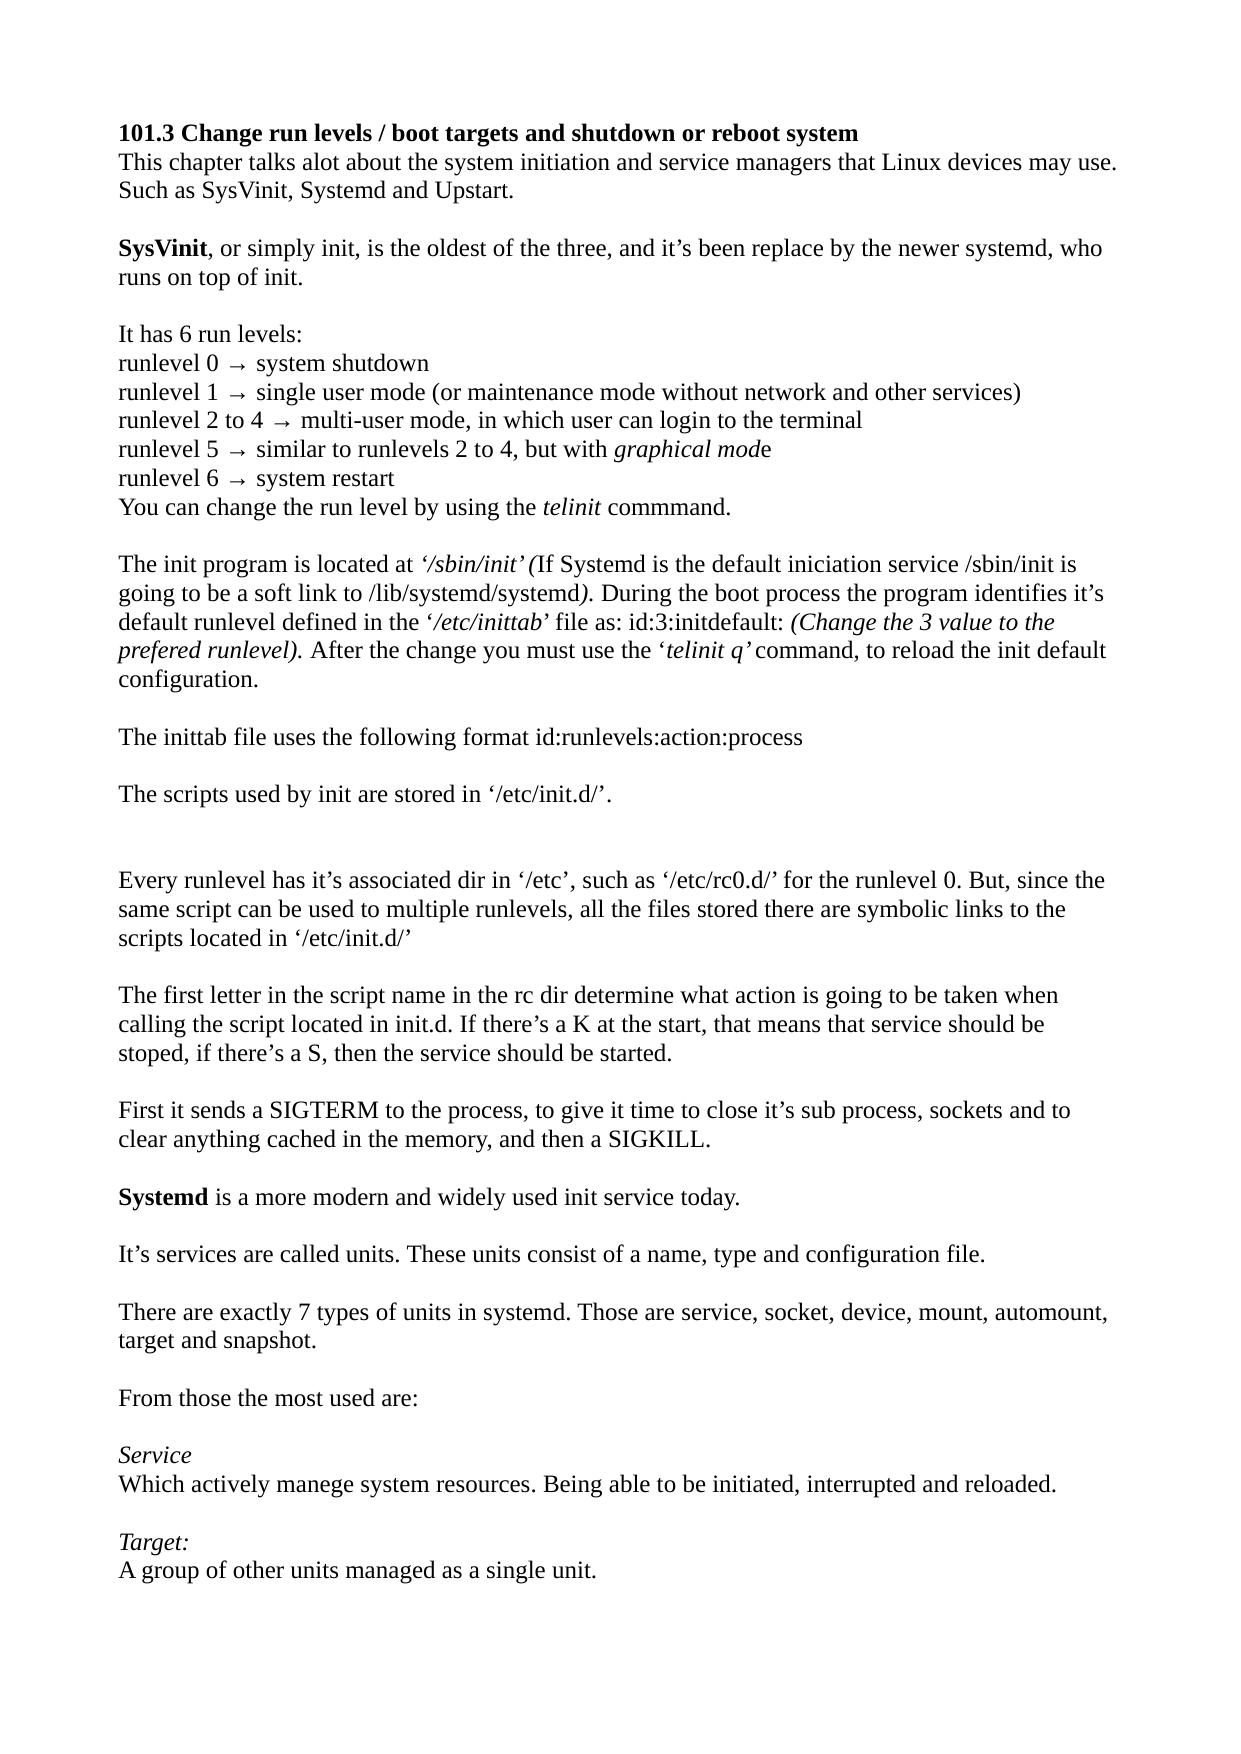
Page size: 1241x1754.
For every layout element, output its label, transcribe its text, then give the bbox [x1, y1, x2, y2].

text runlevel 1 → single user mode (or maintenance mode without network and other services) [118, 377, 1122, 406]
text Systemd is a more modern and widely used init service today. [118, 1182, 1122, 1211]
text The inittab file uses the following format id:runlevels:action:process [118, 722, 1122, 751]
text Which actively manege system resources. Being able to be initiated, interrupted and reloaded. [118, 1469, 1122, 1498]
text You can change the run level by using the telinit commmand. [118, 492, 1122, 521]
text There are exactly 7 types of units in systemd. Those are service, socket, device, mount, automount, target and snapshot. [118, 1297, 1122, 1354]
text Target: A group of other units managed as a single unit. [118, 1527, 1122, 1584]
text Every runlevel has it’s associated dir in ‘/etc’, such as ‘/etc/rc0.d/’ for the runlevel 0. But, since the same script can be used to multiple runlevels, all the files stored there are symbolic links to the scripts located in ‘/etc/init.d/’ [118, 866, 1122, 952]
text 101.3 Change run levels / boot targets and shutdown or reboot system [118, 118, 1122, 147]
text Such as SysVinit, Systemd and Upstart. [118, 176, 1122, 204]
text It’s services are called units. These units consist of a name, type and configuration file. [118, 1239, 1122, 1268]
text The init program is located at ‘/sbin/init’ (If Systemd is the default iniciation service /sbin/init is going to be a soft link to /lib/systemd/systemd). During the boot process the program identifies it’s default runlevel defined in the ‘/etc/inittab’ file as: id:3:initdefault: (Change the 3 value to the prefered runlevel). After the change you must use the ‘telinit q’ command, to reload the init default configuration. [118, 549, 1122, 693]
text runlevel 0 → system shutdown [118, 348, 1122, 377]
text runlevel 6 → system restart [118, 463, 1122, 492]
text It has 6 run levels: [118, 319, 1122, 348]
text SysVinit, or simply init, is the oldest of the three, and it’s been replace by the newer systemd, who runs on top of init. [118, 233, 1122, 291]
text From those the most used are: [118, 1383, 1122, 1412]
text runlevel 5 → similar to runlevels 2 to 4, but with graphical mode [118, 434, 1122, 463]
text First it sends a SIGTERM to the process, to give it time to close it’s sub process, sockets and to clear anything cached in the memory, and then a SIGKILL. [118, 1096, 1122, 1153]
text The first letter in the script name in the rc dir determine what action is going to be taken when calling the script located in init.d. If there’s a K at the start, that means that service should be stoped, if there’s a S, then the service should be started. [118, 981, 1122, 1067]
text The scripts used by init are stored in ‘/etc/init.d/’. [118, 779, 1122, 808]
text Service [118, 1441, 1122, 1469]
text This chapter talks alot about the system initiation and service managers that Linux devices may use. [118, 147, 1122, 176]
text runlevel 2 to 4 → multi-user mode, in which user can login to the terminal [118, 406, 1122, 434]
